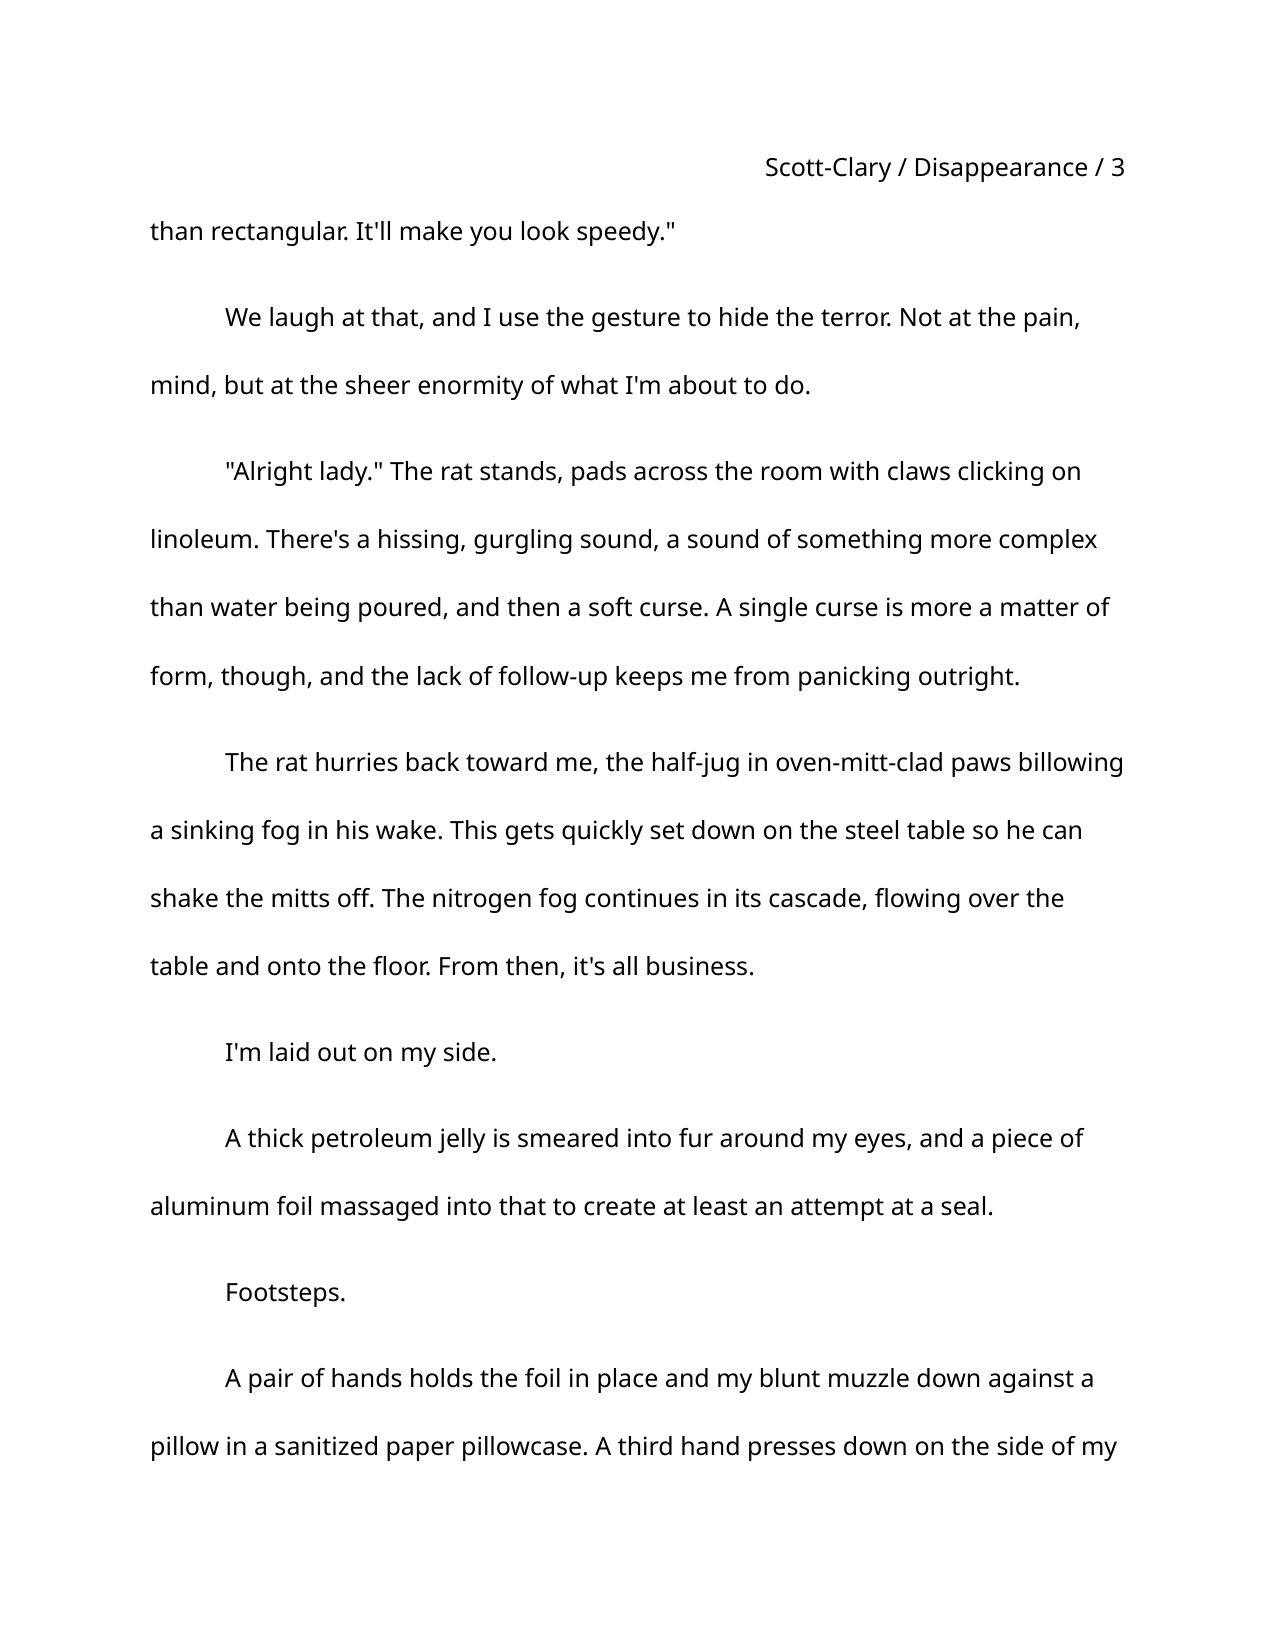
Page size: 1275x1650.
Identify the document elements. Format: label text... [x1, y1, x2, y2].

text A thick petroleum jelly is smeared into fur around my eyes, and a piece of aluminum foil massaged into that to create at least an attempt at a seal. [150, 1121, 1125, 1223]
text A pair of hands holds the foil in place and my blunt muzzle down against a pillow in a sanitized paper pillowcase. A third hand presses down on the side of my [150, 1361, 1125, 1463]
text than rectangular. It'll make you look speedy." [150, 213, 1125, 248]
text Footsteps. [150, 1275, 1125, 1309]
text "Alright lady." The rat stands, pads across the room with claws clicking on linoleum. There's a hissing, gurgling sound, a sound of something more complex than water being poured, and then a soft curse. A single curse is more a matter of form, though, and the lack of follow-up keeps me from panicking outright. [150, 454, 1125, 692]
text We laugh at that, and I use the gesture to hide the terror. Not at the pain, mind, but at the sheer enormity of what I'm about to do. [150, 299, 1125, 402]
text I'm laid out on my side. [150, 1034, 1125, 1069]
text The rat hurries back toward me, the half-jug in oven-mitt-clad paws billowing a sinking fog in his wake. This gets quickly set down on the steel table so he can shake the mitts off. The nitrogen fog continues in its cascade, flowing over the table and onto the floor. From then, it's all business. [150, 744, 1125, 983]
